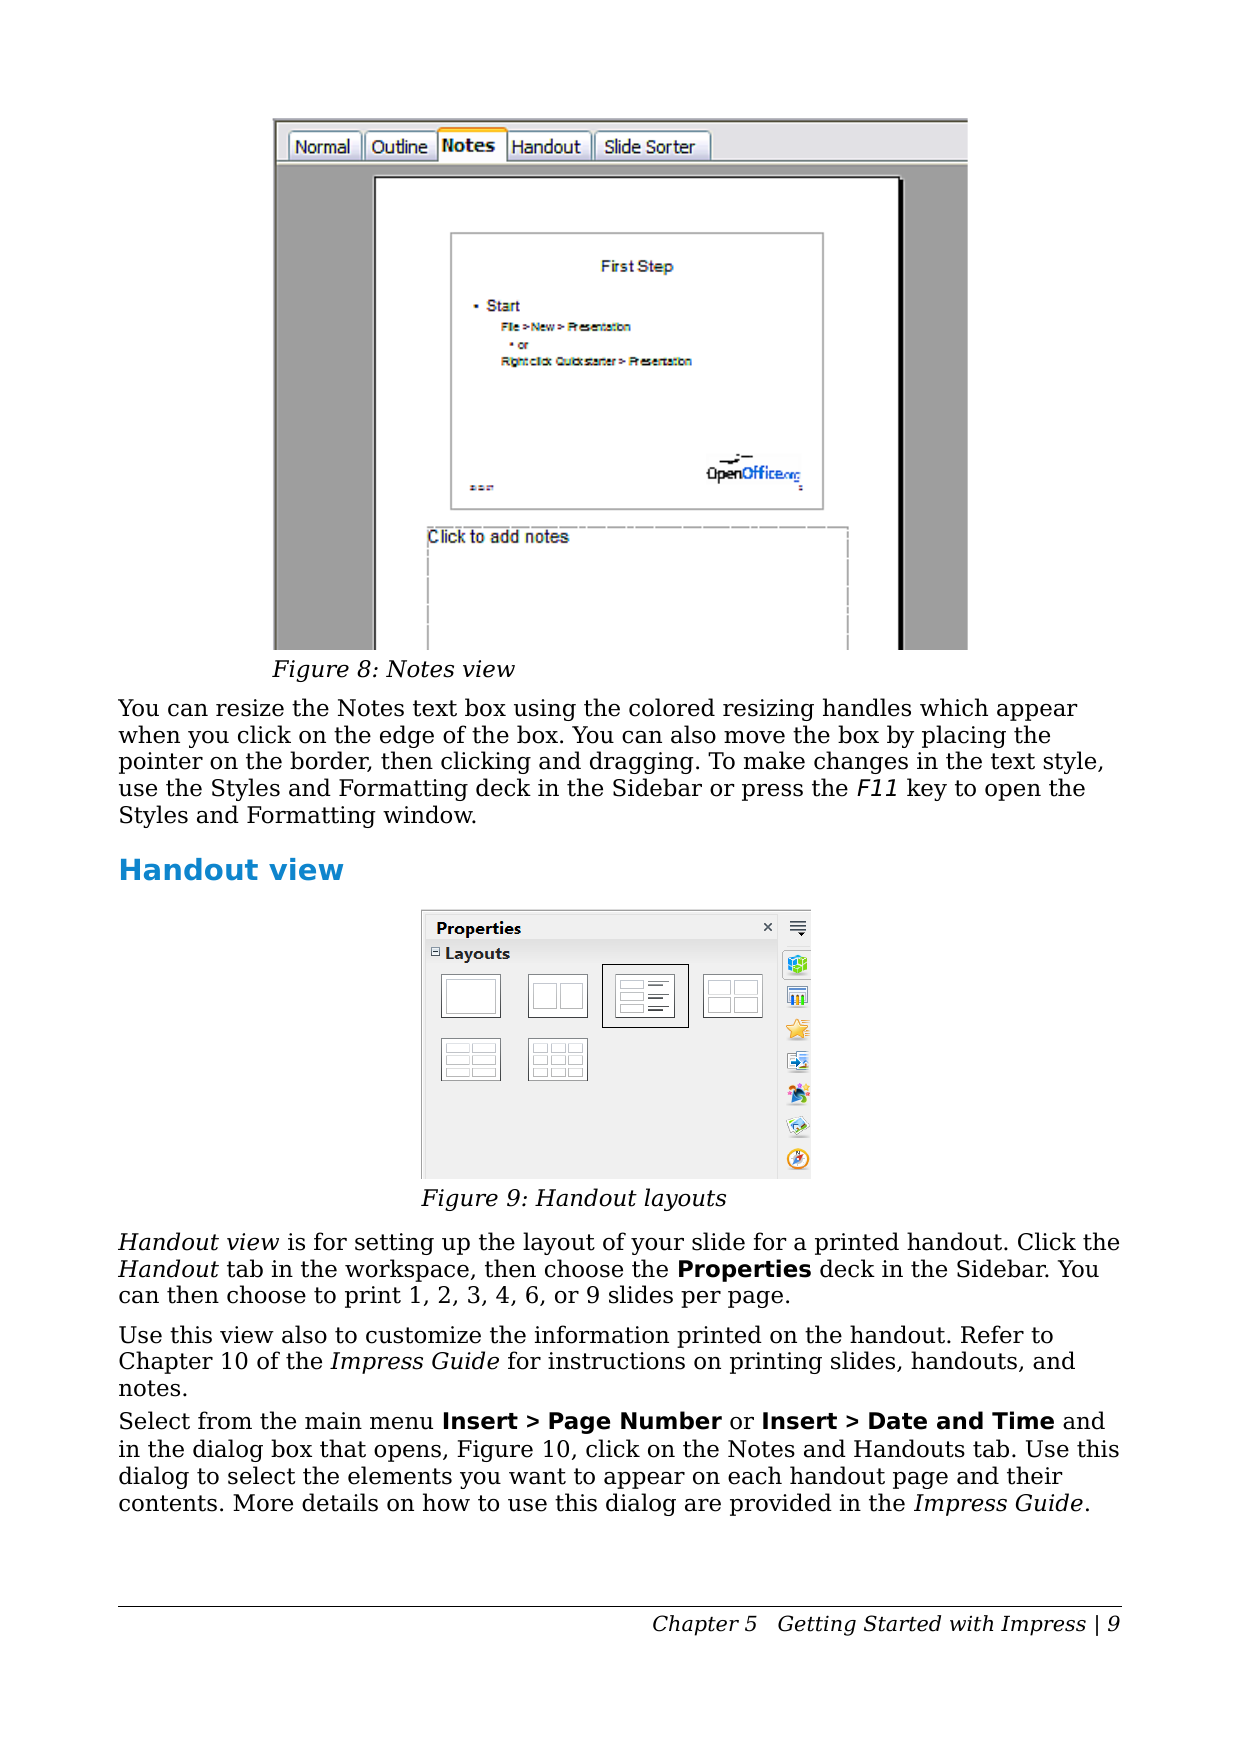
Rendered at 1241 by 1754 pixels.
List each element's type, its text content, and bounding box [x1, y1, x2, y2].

text Figure 9: Handout layouts [421, 1185, 819, 1211]
text Figure 8: Notes view [272, 656, 968, 683]
text Handout view is for setting up the layout of your slide for a printed handout. Click the Handout tab in the workspace, then choose the Properties deck in the Sidebar. You can then choose to print 1, 2, 3, 4, 6, or 9 slides per page. [118, 899, 1122, 1309]
list Select from the main menu Insert > Page Number or Insert > Date and Time and in the dialog box that opens, Figure 10, click on the Notes and Handouts tab. Use this dialog to select the elements you want to appear on each handout page and their contents. More details on how to use this dialog are provided in the Impress Guide. [118, 1408, 1122, 1516]
subtitle Handout view [118, 853, 1122, 887]
list Use this view also to customize the information printed on the handout. Refer to Chapter 10 of the Impress Guide for instructions on printing slides, handouts, and notes. [118, 1322, 1122, 1402]
picture [272, 118, 968, 650]
picture [421, 908, 811, 1179]
text You can resize the Notes text box using the colored resizing handles which appear when you click on the edge of the box. You can also move the box by placing the pointer on the border, then clicking and dragging. To make changes in the text style, use the Styles and Formatting deck in the Sidebar or press the F11 key to open the Styles and Formatting window. [118, 695, 1122, 828]
